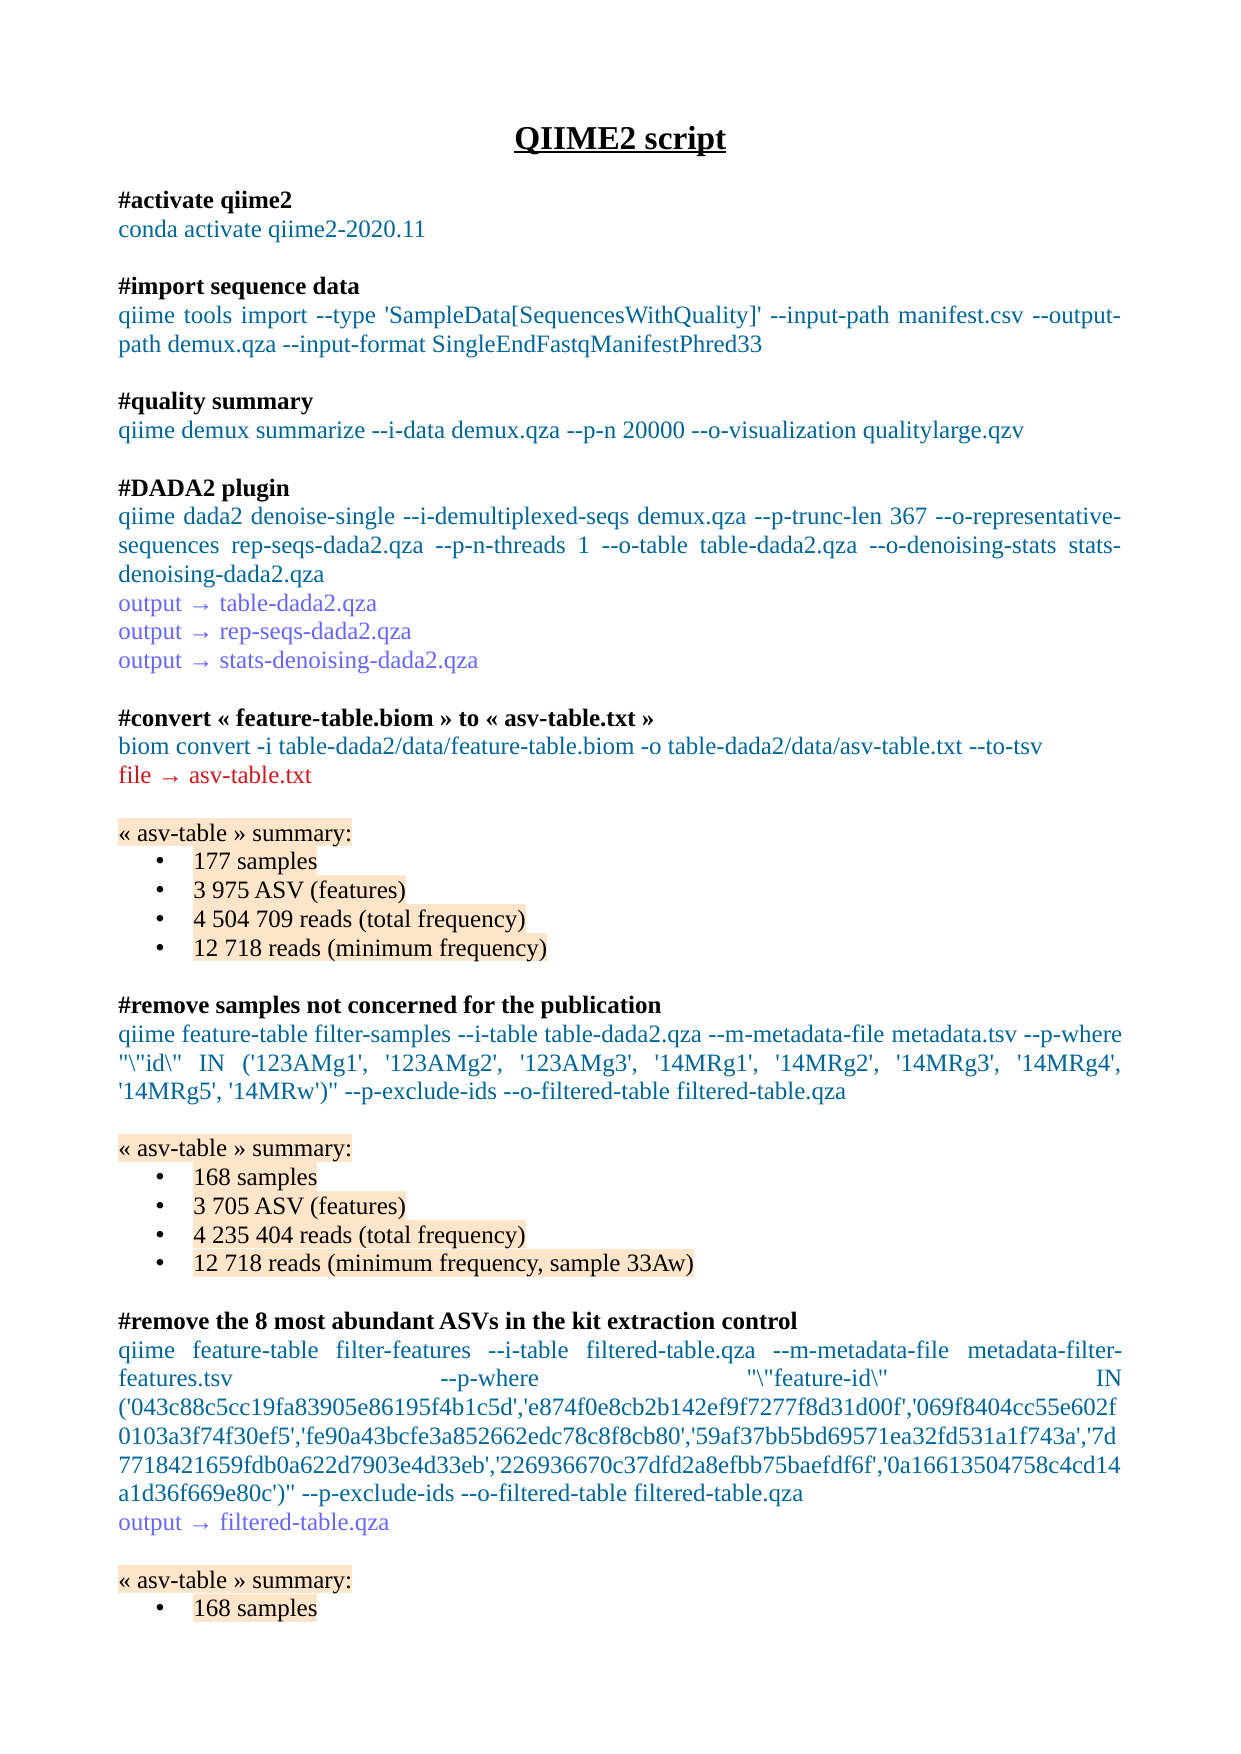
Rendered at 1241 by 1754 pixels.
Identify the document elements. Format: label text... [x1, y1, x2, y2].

text QIIME2 script [118, 118, 1122, 156]
list 168 samples [156, 1162, 1122, 1191]
text output → table-dada2.qza [118, 588, 1122, 616]
list 4 504 709 reads (total frequency) [156, 904, 1122, 933]
list 168 samples [156, 1593, 1122, 1622]
text output → rep-seqs-dada2.qza [118, 616, 1122, 645]
list 12 718 reads (minimum frequency) [156, 933, 1122, 961]
list 177 samples [156, 846, 1122, 875]
text #import sequence data [118, 271, 1122, 300]
text conda activate qiime2-2020.11 [118, 214, 1122, 243]
text #quality summary [118, 386, 1122, 415]
text biom convert -i table-dada2/data/feature-table.biom -o table-dada2/data/asv-table.txt --to-tsv [118, 731, 1122, 760]
text output → stats-denoising-dada2.qza [118, 645, 1122, 674]
list 3 705 ASV (features) [156, 1191, 1122, 1220]
text qiime feature-table filter-samples --i-table table-dada2.qza --m-metadata-file metadata.tsv --p-where "\"id\" IN ('123AMg1', '123AMg2', '123AMg3', '14MRg1', '14MRg2', '14MRg3', '14MRg4', '14MRg5', '14MRw')" --p-exclude-ids --o-filtered-table filtered-table.qza [118, 1019, 1122, 1105]
list 12 718 reads (minimum frequency, sample 33Aw) [156, 1248, 1122, 1277]
list 4 235 404 reads (total frequency) [156, 1220, 1122, 1248]
text qiime dada2 denoise-single --i-demultiplexed-seqs demux.qza --p-trunc-len 367 --o-representative-sequences rep-seqs-dada2.qza --p-n-threads 1 --o-table table-dada2.qza --o-denoising-stats stats-denoising-dada2.qza [118, 501, 1122, 588]
text « asv-table » summary: [118, 818, 1122, 846]
text output → filtered-table.qza [118, 1507, 1122, 1536]
text « asv-table » summary: [118, 1133, 1122, 1162]
text #remove samples not concerned for the publication [118, 990, 1122, 1019]
text qiime feature-table filter-features --i-table filtered-table.qza --m-metadata-file metadata-filter-features.tsv --p-where "\"feature-id\" IN ('043c88c5cc19fa83905e86195f4b1c5d','e874f0e8cb2b142ef9f7277f8d31d00f','069f8404cc55e602f0103a3f74f30ef5','fe90a43bcfe3a852662edc78c8f8cb80','59af37bb5bd69571ea32fd531a1f743a','7d7718421659fdb0a622d7903e4d33eb','226936670c37dfd2a8efbb75baefdf6f','0a16613504758c4cd14a1d36f669e80c')" --p-exclude-ids --o-filtered-table filtered-table.qza [118, 1335, 1122, 1507]
text #remove the 8 most abundant ASVs in the kit extraction control [118, 1306, 1122, 1335]
text file → asv-table.txt [118, 760, 1122, 789]
text #convert « feature-table.biom » to « asv-table.txt » [118, 703, 1122, 731]
text #activate qiime2 [118, 185, 1122, 214]
text « asv-table » summary: [118, 1565, 1122, 1593]
text qiime tools import --type 'SampleData[SequencesWithQuality]' --input-path manifest.csv --output-path demux.qza --input-format SingleEndFastqManifestPhred33 [118, 300, 1122, 358]
text #DADA2 plugin [118, 473, 1122, 501]
text qiime demux summarize --i-data demux.qza --p-n 20000 --o-visualization qualitylarge.qzv [118, 415, 1122, 444]
list 3 975 ASV (features) [156, 875, 1122, 904]
